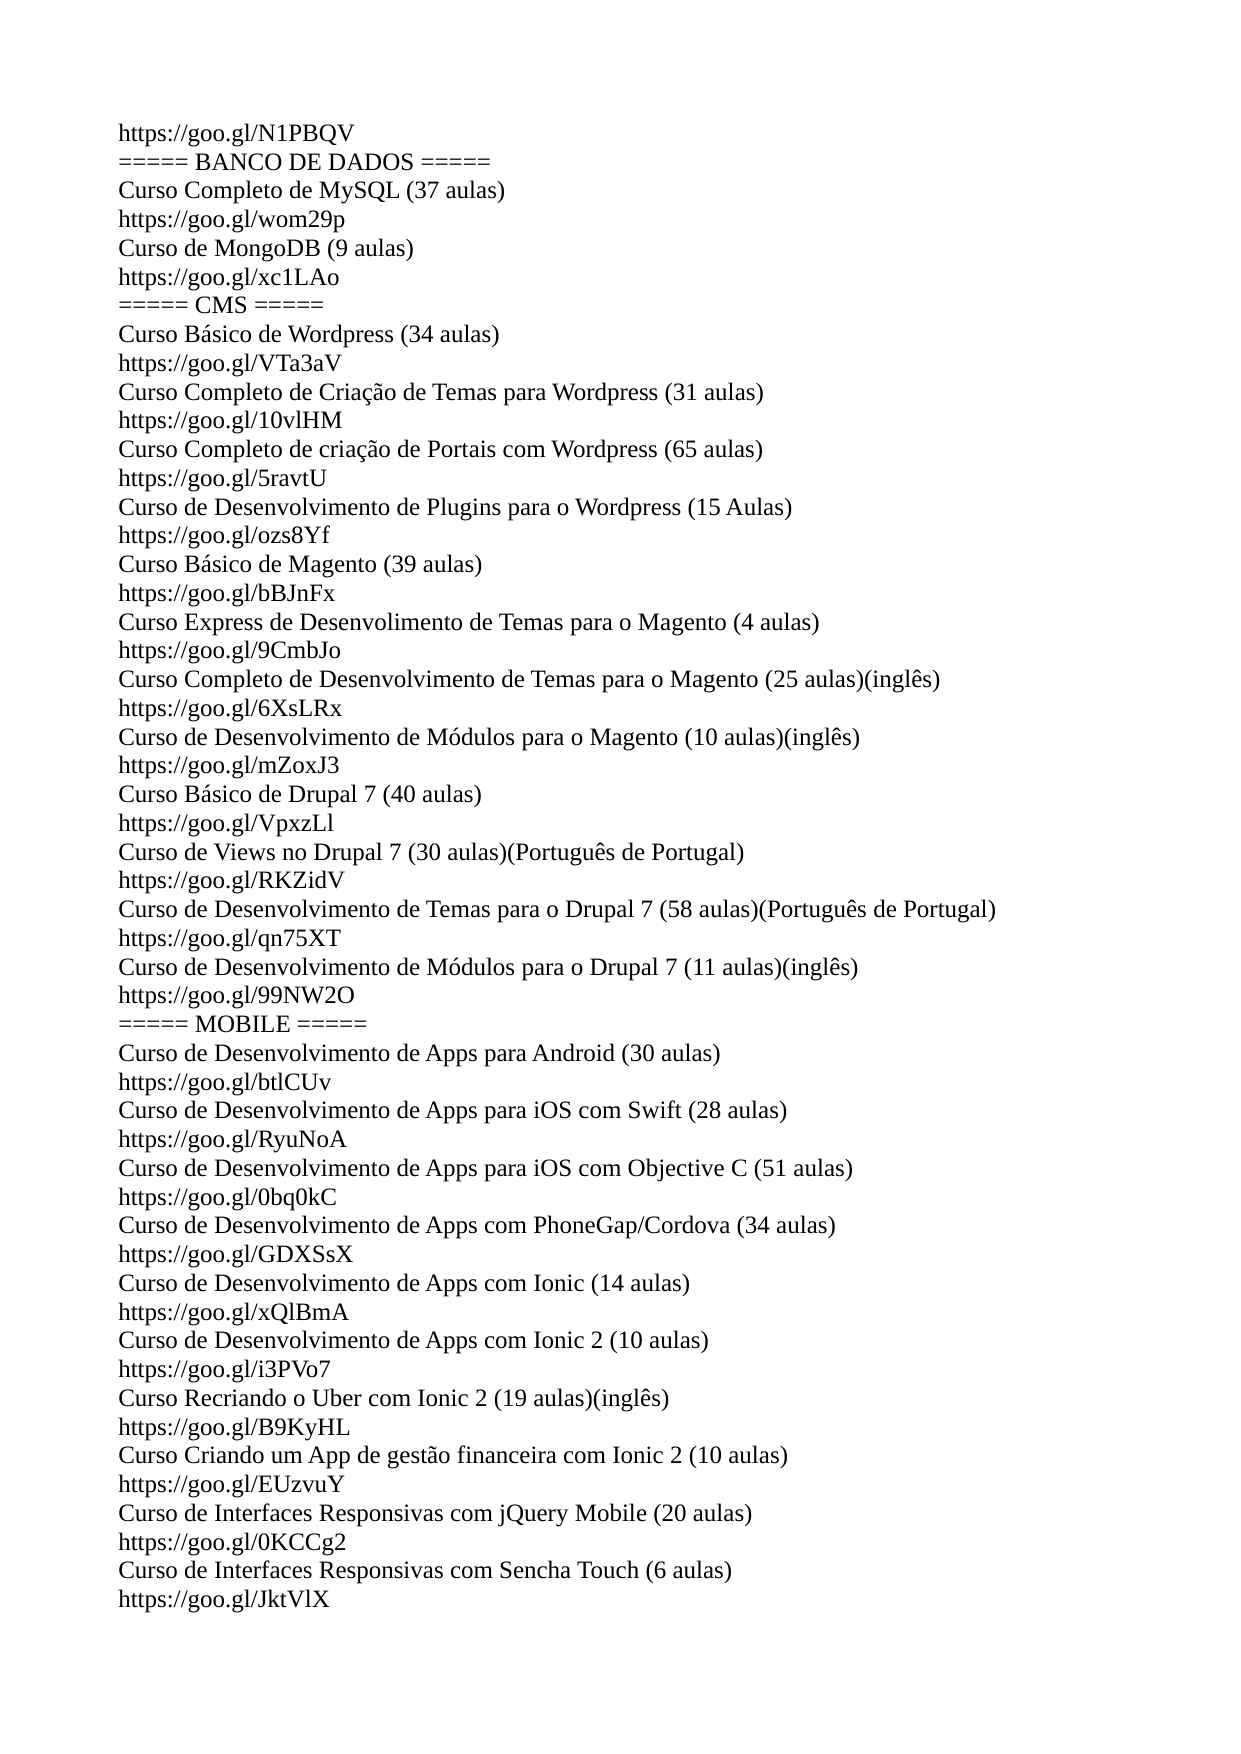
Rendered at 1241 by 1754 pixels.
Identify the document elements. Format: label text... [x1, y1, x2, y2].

text https://goo.gl/9CmbJo [118, 636, 1122, 664]
text Curso Básico de Magento (39 aulas) [118, 549, 1122, 578]
text Curso de Desenvolvimento de Temas para o Drupal 7 (58 aulas)(Português de Portugal) [118, 894, 1122, 923]
text Curso de Interfaces Responsivas com jQuery Mobile (20 aulas) [118, 1498, 1122, 1527]
text https://goo.gl/mZoxJ3 [118, 751, 1122, 779]
text Curso de Desenvolvimento de Apps para Android (30 aulas) [118, 1038, 1122, 1067]
text Curso de Desenvolvimento de Plugins para o Wordpress (15 Aulas) [118, 492, 1122, 521]
text https://goo.gl/0KCCg2 [118, 1527, 1122, 1556]
text https://goo.gl/99NW2O [118, 981, 1122, 1009]
text https://goo.gl/RKZidV [118, 866, 1122, 894]
text https://goo.gl/0bq0kC [118, 1182, 1122, 1211]
text https://goo.gl/B9KyHL [118, 1412, 1122, 1441]
text https://goo.gl/EUzvuY [118, 1469, 1122, 1498]
text https://goo.gl/i3PVo7 [118, 1354, 1122, 1383]
text Curso Criando um App de gestão financeira com Ionic 2 (10 aulas) [118, 1441, 1122, 1469]
text https://goo.gl/btlCUv [118, 1067, 1122, 1096]
text Curso de Desenvolvimento de Módulos para o Drupal 7 (11 aulas)(inglês) [118, 952, 1122, 981]
text https://goo.gl/VTa3aV [118, 348, 1122, 377]
text Curso Recriando o Uber com Ionic 2 (19 aulas)(inglês) [118, 1383, 1122, 1412]
text Curso de Desenvolvimento de Módulos para o Magento (10 aulas)(inglês) [118, 722, 1122, 751]
text Curso de Views no Drupal 7 (30 aulas)(Português de Portugal) [118, 837, 1122, 866]
text Curso de Desenvolvimento de Apps para iOS com Objective C (51 aulas) [118, 1153, 1122, 1182]
text https://goo.gl/JktVlX [118, 1584, 1122, 1613]
text https://goo.gl/xc1LAo [118, 262, 1122, 291]
text Curso Express de Desenvolimento de Temas para o Magento (4 aulas) [118, 607, 1122, 636]
text https://goo.gl/xQlBmA [118, 1297, 1122, 1326]
text Curso de MongoDB (9 aulas) [118, 233, 1122, 262]
text https://goo.gl/GDXSsX [118, 1239, 1122, 1268]
text https://goo.gl/VpxzLl [118, 808, 1122, 837]
text https://goo.gl/5ravtU [118, 463, 1122, 492]
text https://goo.gl/10vlHM [118, 406, 1122, 434]
text Curso de Desenvolvimento de Apps com Ionic 2 (10 aulas) [118, 1326, 1122, 1354]
text Curso Completo de criação de Portais com Wordpress (65 aulas) [118, 434, 1122, 463]
text Curso de Desenvolvimento de Apps com PhoneGap/Cordova (34 aulas) [118, 1211, 1122, 1239]
text https://goo.gl/ozs8Yf [118, 521, 1122, 549]
text https://goo.gl/qn75XT [118, 923, 1122, 952]
text Curso Completo de Desenvolvimento de Temas para o Magento (25 aulas)(inglês) [118, 664, 1122, 693]
text Curso Completo de MySQL (37 aulas) [118, 176, 1122, 204]
text ===== CMS ===== [118, 291, 1122, 319]
text https://goo.gl/bBJnFx [118, 578, 1122, 607]
text ===== BANCO DE DADOS ===== [118, 147, 1122, 176]
text Curso Básico de Wordpress (34 aulas) [118, 319, 1122, 348]
text Curso de Desenvolvimento de Apps com Ionic (14 aulas) [118, 1268, 1122, 1297]
text Curso de Interfaces Responsivas com Sencha Touch (6 aulas) [118, 1556, 1122, 1584]
text Curso Básico de Drupal 7 (40 aulas) [118, 779, 1122, 808]
text https://goo.gl/N1PBQV [118, 118, 1122, 147]
text ===== MOBILE ===== [118, 1009, 1122, 1038]
text Curso de Desenvolvimento de Apps para iOS com Swift (28 aulas) [118, 1096, 1122, 1124]
text https://goo.gl/6XsLRx [118, 693, 1122, 722]
text Curso Completo de Criação de Temas para Wordpress (31 aulas) [118, 377, 1122, 406]
text https://goo.gl/RyuNoA [118, 1124, 1122, 1153]
text https://goo.gl/wom29p [118, 204, 1122, 233]
